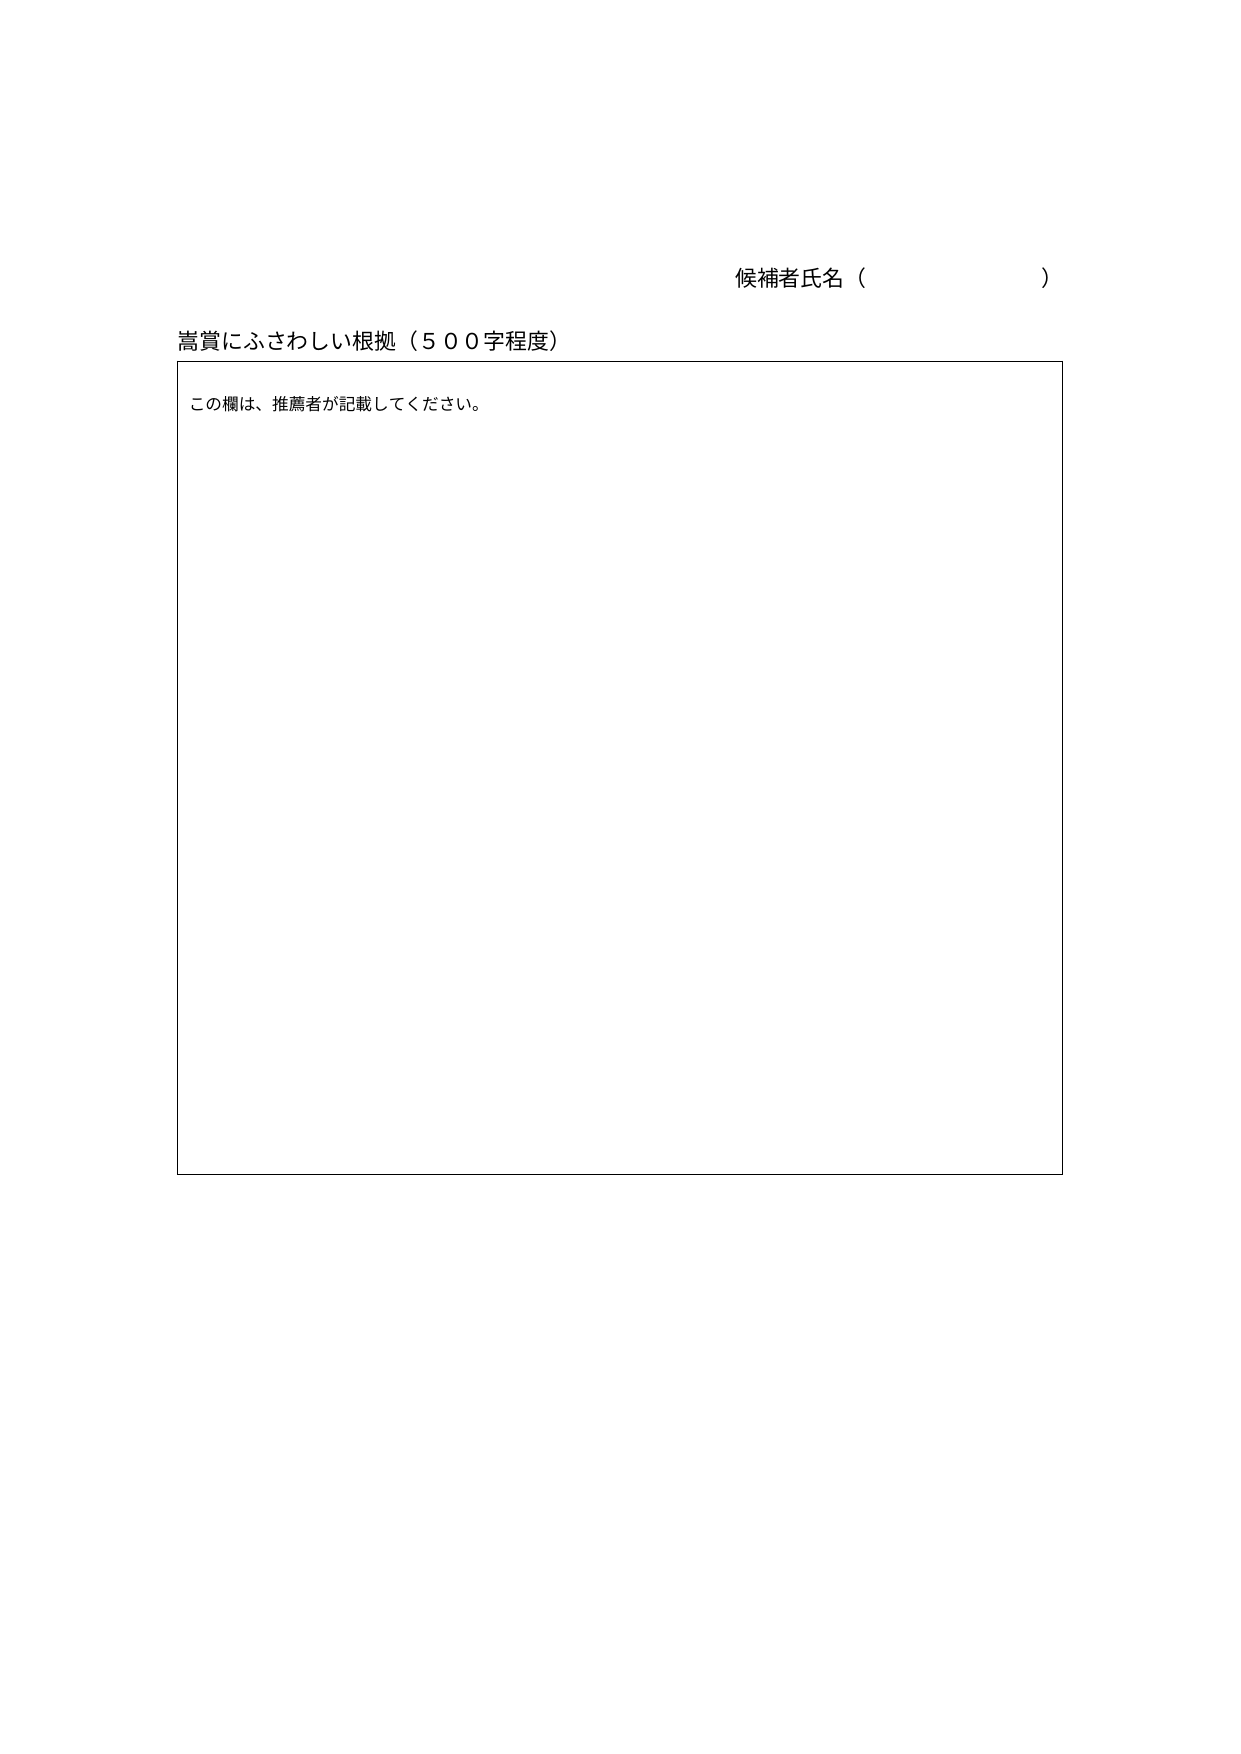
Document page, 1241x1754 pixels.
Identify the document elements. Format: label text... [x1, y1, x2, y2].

text 候補者氏名（ ） [177, 236, 1063, 298]
text 嵩賞にふさわしい根拠（５００字程度） [177, 298, 1063, 361]
table_header この欄は、推薦者が記載してください。 [178, 362, 1062, 1174]
